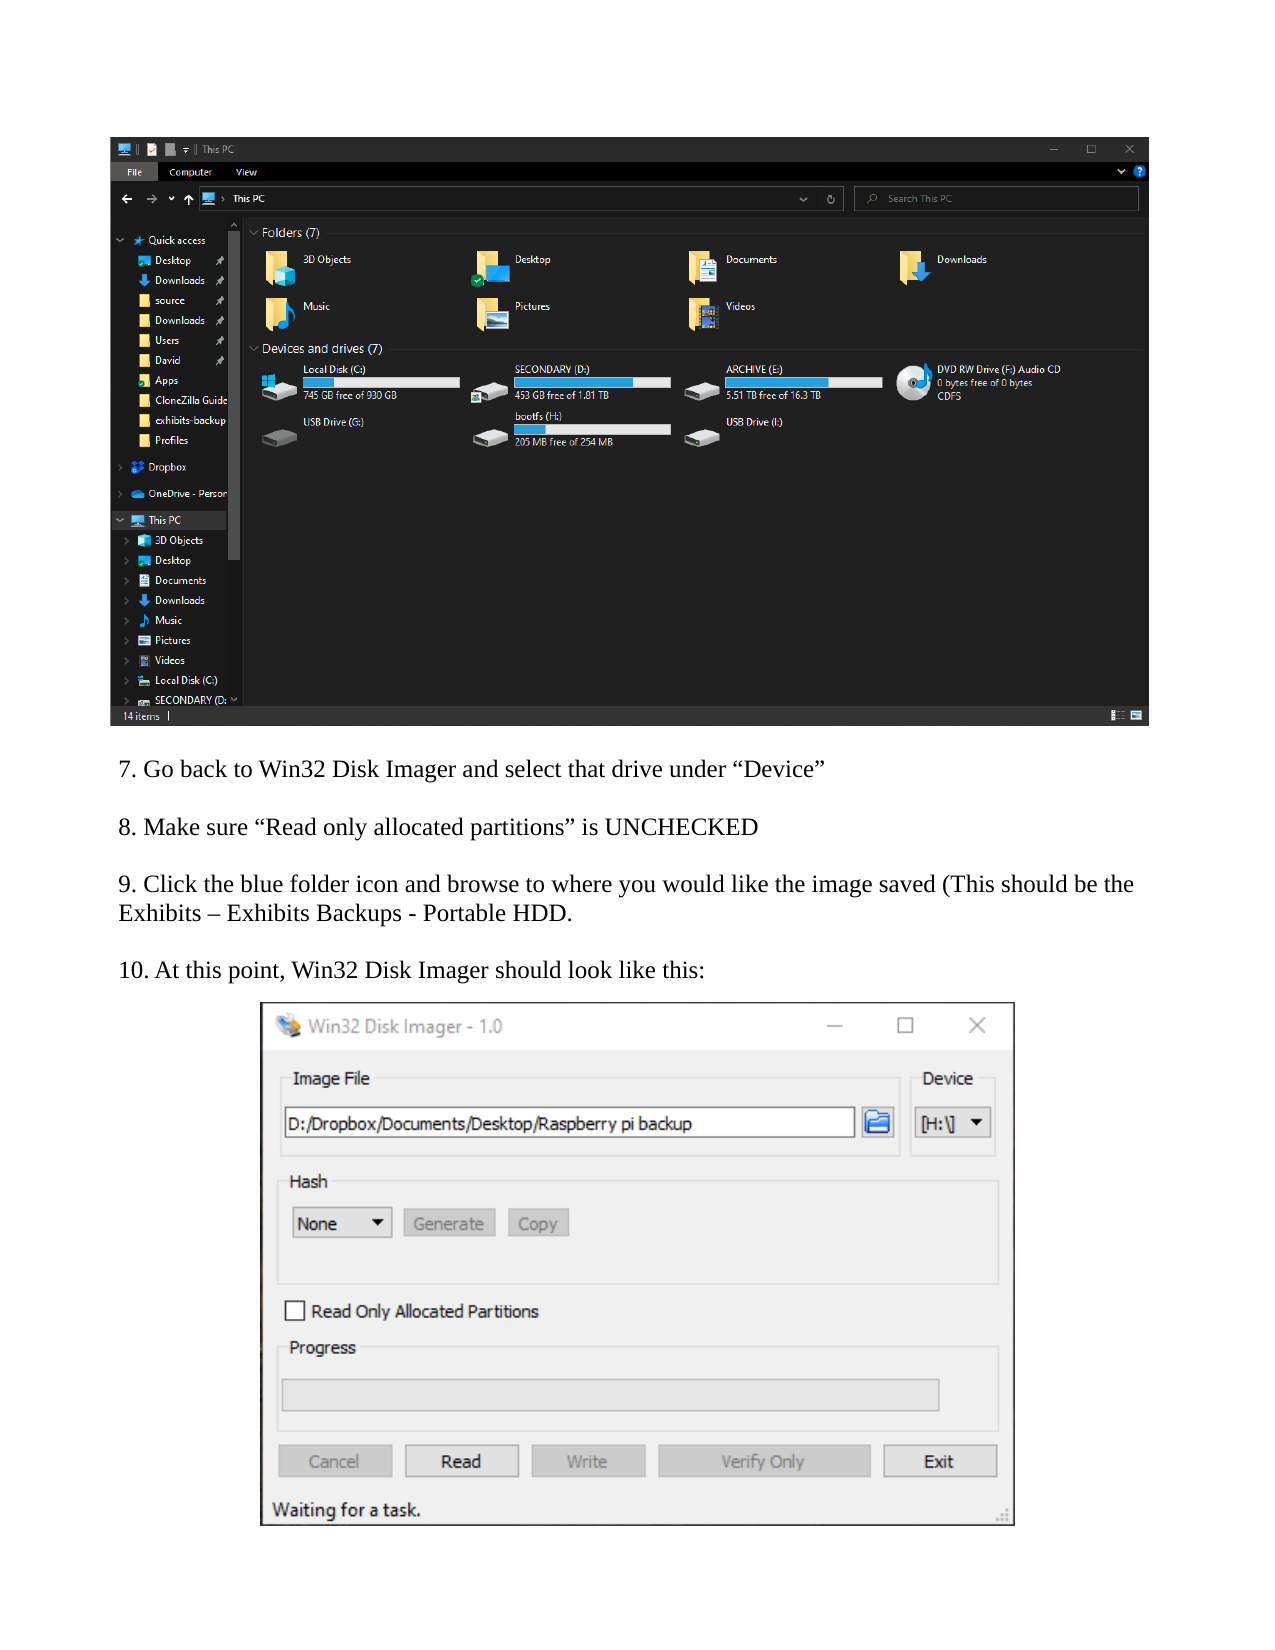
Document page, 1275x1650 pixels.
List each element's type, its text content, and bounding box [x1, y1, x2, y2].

text 8. Make sure “Read only allocated partitions” is UNCHECKED [118, 812, 1157, 840]
picture [260, 1002, 1015, 1526]
text 10. At this point, Win32 Disk Imager should look like this: [118, 955, 1157, 984]
text 9. Click the blue folder icon and browse to where you would like the image saved (This should be the Exhibits – Exhibits Backups - Portable HDD. [118, 869, 1157, 927]
text 7. Go back to Win32 Disk Imager and select that drive under “Device” [118, 754, 1157, 783]
picture [110, 137, 1149, 726]
